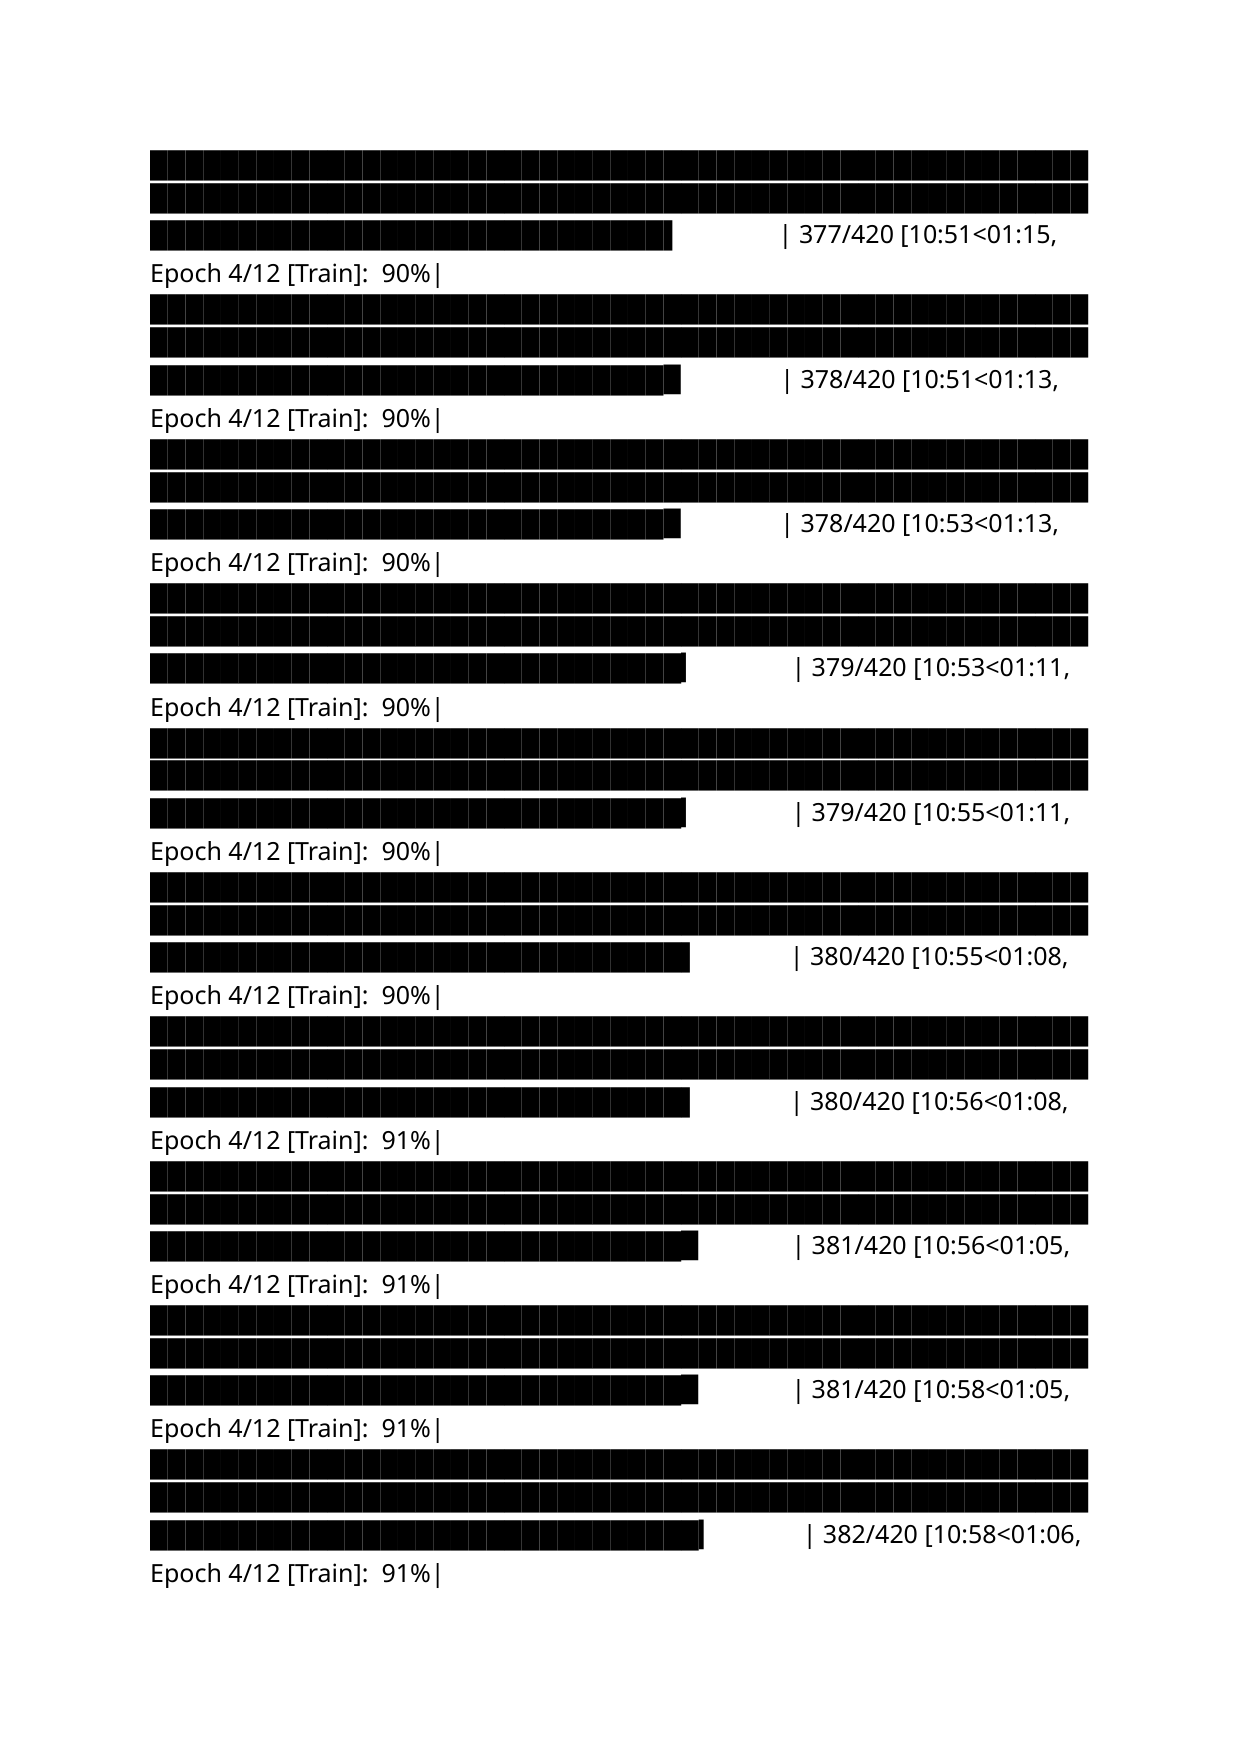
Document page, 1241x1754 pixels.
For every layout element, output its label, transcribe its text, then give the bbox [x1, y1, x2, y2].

text ███████████████████████████████████████████████████████████████████████████████████████████████████████████████████████████████████████▌ | 377/420 [10:51<01:15, Epoch 4/12 [Train]: 90%|███████████████████████████████████████████████████████████████████████████████████████████████████████████████████████████████████████▉ | 378/420 [10:51<01:13, Epoch 4/12 [Train]: 90%|███████████████████████████████████████████████████████████████████████████████████████████████████████████████████████████████████████▉ | 378/420 [10:53<01:13, Epoch 4/12 [Train]: 90%|████████████████████████████████████████████████████████████████████████████████████████████████████████████████████████████████████████▎ | 379/420 [10:53<01:11, Epoch 4/12 [Train]: 90%|████████████████████████████████████████████████████████████████████████████████████████████████████████████████████████████████████████▎ | 379/420 [10:55<01:11, Epoch 4/12 [Train]: 90%|████████████████████████████████████████████████████████████████████████████████████████████████████████████████████████████████████████▌ | 380/420 [10:55<01:08, Epoch 4/12 [Train]: 90%|████████████████████████████████████████████████████████████████████████████████████████████████████████████████████████████████████████▌ | 380/420 [10:56<01:08, Epoch 4/12 [Train]: 91%|████████████████████████████████████████████████████████████████████████████████████████████████████████████████████████████████████████▉ | 381/420 [10:56<01:05, Epoch 4/12 [Train]: 91%|████████████████████████████████████████████████████████████████████████████████████████████████████████████████████████████████████████▉ | 381/420 [10:58<01:05, Epoch 4/12 [Train]: 91%|█████████████████████████████████████████████████████████████████████████████████████████████████████████████████████████████████████████▎ | 382/420 [10:58<01:06, Epoch 4/12 [Train]: 91%| [150, 150, 1090, 1589]
